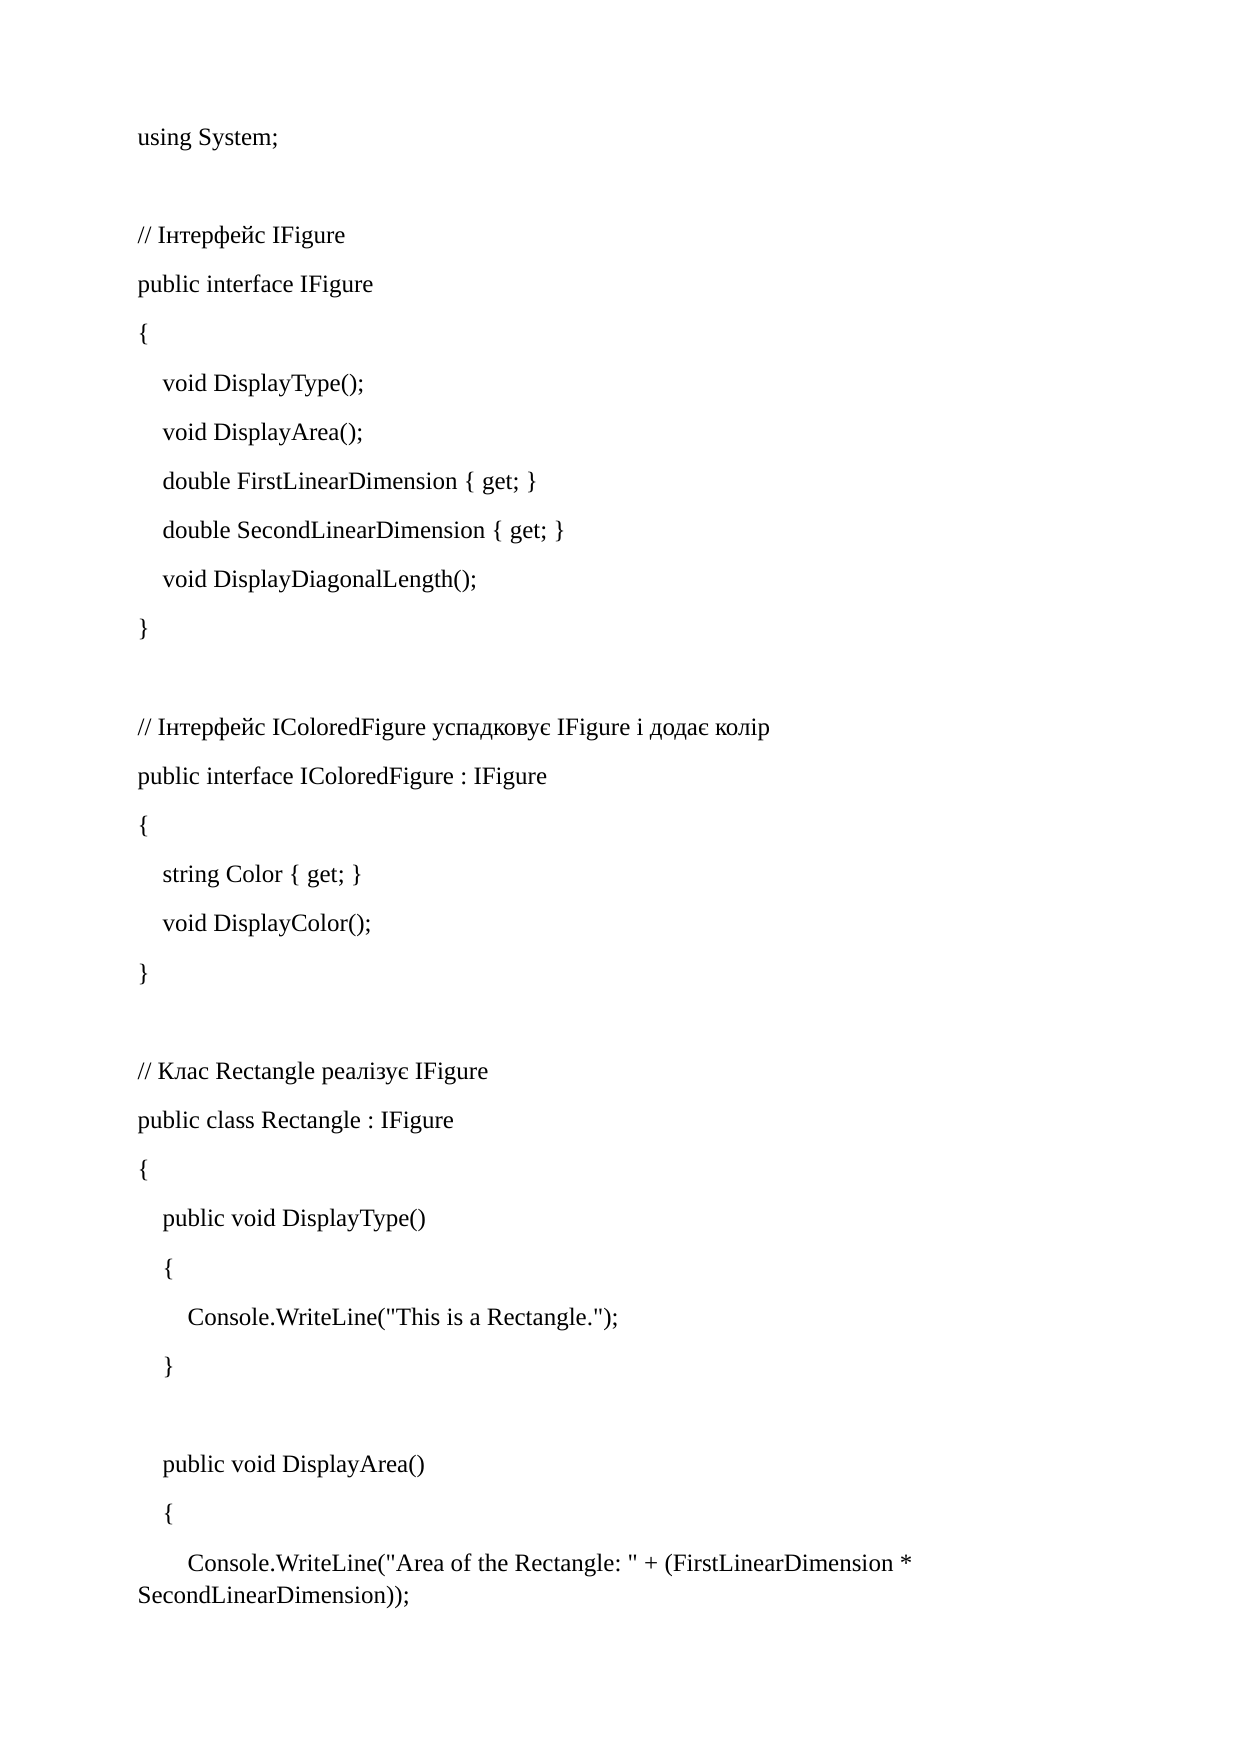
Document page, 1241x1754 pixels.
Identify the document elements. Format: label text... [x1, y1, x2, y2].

text { [137, 315, 1112, 347]
text public class Rectangle : IFigure [137, 1101, 1112, 1134]
text void DisplayDiagonalLength(); [137, 561, 1112, 593]
text Console.WriteLine("This is a Rectangle."); [137, 1298, 1112, 1331]
text double SecondLinearDimension { get; } [137, 511, 1112, 544]
text string Color { get; } [137, 856, 1112, 888]
text Console.WriteLine("Area of the Rectangle: " + (FirstLinearDimension * SecondLinearDimension)); [137, 1544, 1112, 1609]
text { [137, 806, 1112, 839]
text // Інтерфейс IColoredFigure успадковує IFigure і додає колір [137, 708, 1112, 741]
text void DisplayColor(); [137, 905, 1112, 937]
text public interface IColoredFigure : IFigure [137, 757, 1112, 790]
text { [137, 1249, 1112, 1281]
text // Клас Rectangle реалізує IFigure [137, 1052, 1112, 1085]
text { [137, 1151, 1112, 1183]
text public interface IFigure [137, 266, 1112, 298]
text } [137, 610, 1112, 642]
text public void DisplayType() [137, 1200, 1112, 1232]
text double FirstLinearDimension { get; } [137, 462, 1112, 495]
text { [137, 1495, 1112, 1527]
text } [137, 1347, 1112, 1380]
text using System; [137, 118, 1112, 151]
text public void DisplayArea() [137, 1446, 1112, 1478]
text } [137, 954, 1112, 986]
text void DisplayArea(); [137, 413, 1112, 446]
text // Інтерфейс IFigure [137, 216, 1112, 249]
text void DisplayType(); [137, 364, 1112, 396]
